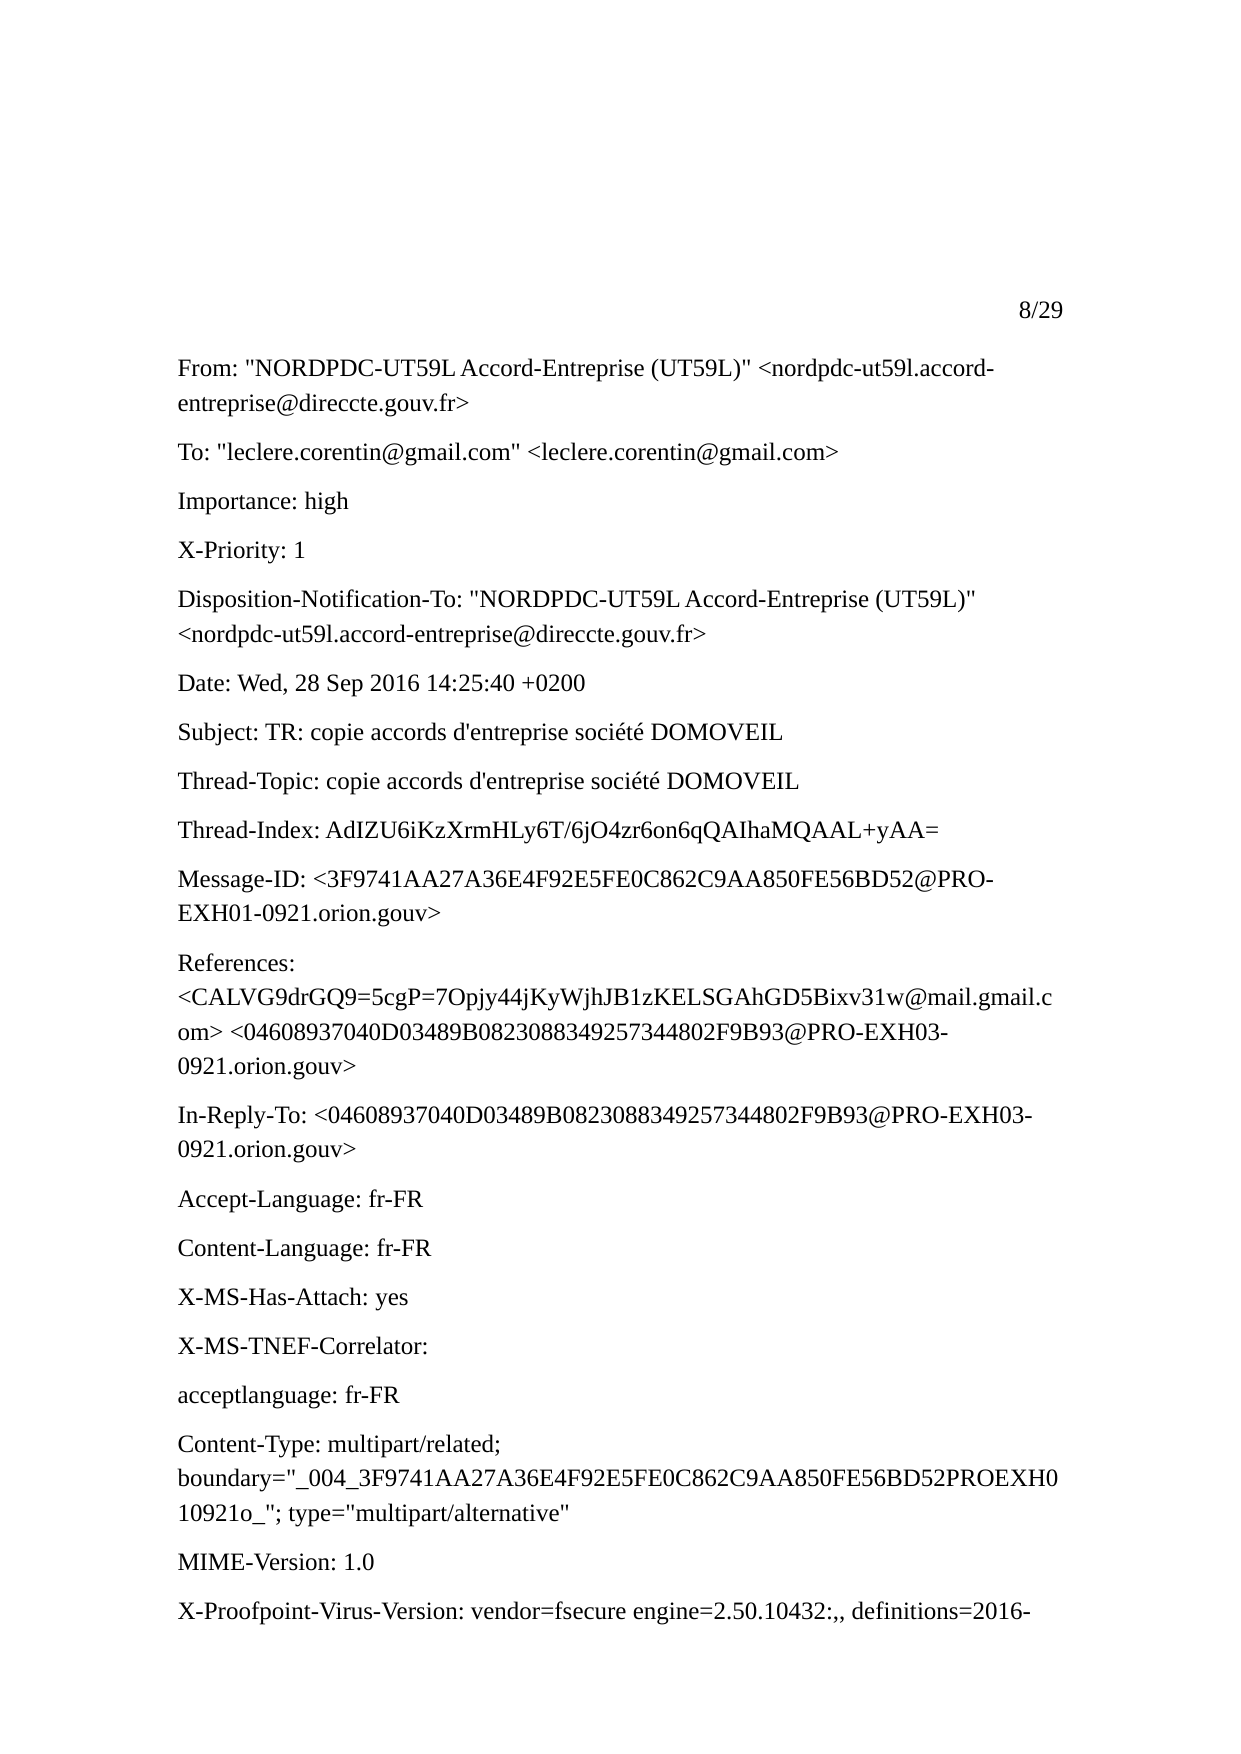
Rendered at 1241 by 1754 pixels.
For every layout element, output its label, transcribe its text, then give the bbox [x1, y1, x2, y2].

text References: <CALVG9drGQ9=5cgP=7Opjy44jKyWjhJB1zKELSGAhGD5Bixv31w@mail.gmail.com> <04608937040D03489B0823088349257344802F9B93@PRO-EXH03-0921.orion.gouv> [177, 948, 1063, 1080]
text X-Proofpoint-Virus-Version: vendor=fsecure engine=2.50.10432:,, definitions=2016- [177, 1596, 1063, 1625]
text X-MS-Has-Attach: yes [177, 1282, 1063, 1311]
text Date: Wed, 28 Sep 2016 14:25:40 +0200 [177, 668, 1063, 697]
text Disposition-Notification-To: "NORDPDC-UT59L Accord-Entreprise (UT59L)" <nordpdc-ut59l.accord-entreprise@direccte.gouv.fr> [177, 584, 1063, 647]
text Accept-Language: fr-FR [177, 1184, 1063, 1212]
text MIME-Version: 1.0 [177, 1547, 1063, 1576]
text Content-Language: fr-FR [177, 1233, 1063, 1261]
text To: "leclere.corentin@gmail.com" <leclere.corentin@gmail.com> [177, 437, 1063, 466]
text Importance: high [177, 486, 1063, 515]
text From: "NORDPDC-UT59L Accord-Entreprise (UT59L)" <nordpdc-ut59l.accord-entreprise@direccte.gouv.fr> [177, 353, 1063, 417]
text Thread-Topic: copie accords d'entreprise société DOMOVEIL [177, 766, 1063, 795]
text acceptlanguage: fr-FR [177, 1380, 1063, 1409]
text Thread-Index: AdIZU6iKzXrmHLy6T/6jO4zr6on6qQAIhaMQAAL+yAA= [177, 815, 1063, 844]
text In-Reply-To: <04608937040D03489B0823088349257344802F9B93@PRO-EXH03-0921.orion.gouv> [177, 1100, 1063, 1163]
text X-Priority: 1 [177, 535, 1063, 564]
text X-MS-TNEF-Correlator: [177, 1331, 1063, 1359]
text Subject: TR: copie accords d'entreprise société DOMOVEIL [177, 717, 1063, 746]
text Content-Type: multipart/related; boundary="_004_3F9741AA27A36E4F92E5FE0C862C9AA850FE56BD52PROEXH010921o_"; type="multipart/alternative" [177, 1429, 1063, 1527]
text Message-ID: <3F9741AA27A36E4F92E5FE0C862C9AA850FE56BD52@PRO-EXH01-0921.orion.gouv> [177, 864, 1063, 927]
